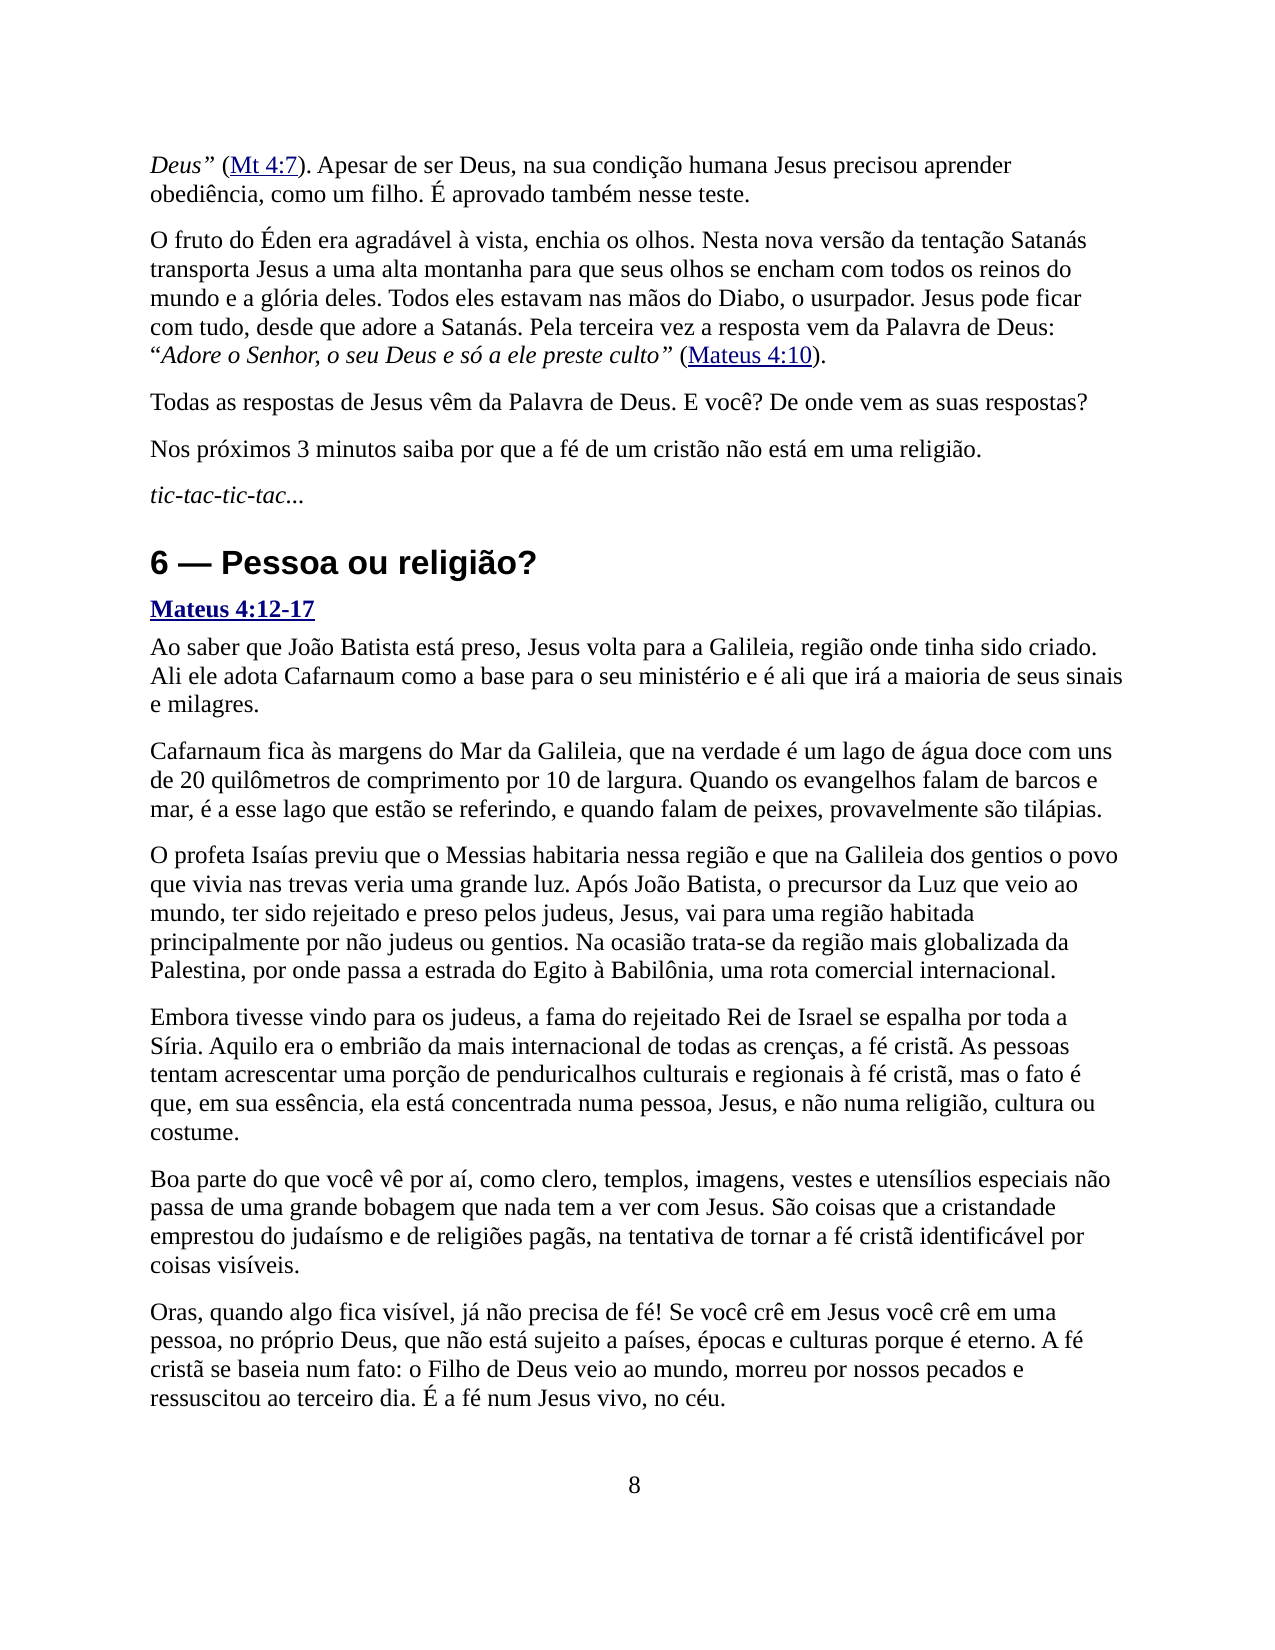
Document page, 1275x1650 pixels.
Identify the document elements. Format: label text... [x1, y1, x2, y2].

text Embora tivesse vindo para os judeus, a fama do rejeitado Rei de Israel se espalha por toda a Síria. Aquilo era o embrião da mais internacional de todas as crenças, a fé cristã. As pessoas tentam acrescentar uma porção de penduricalhos culturais e regionais à fé cristã, mas o fato é que, em sua essência, ela está concentrada numa pessoa, Jesus, e não numa religião, cultura ou costume. [150, 1002, 1125, 1146]
text O fruto do Éden era agradável à vista, enchia os olhos. Nesta nova versão da tentação Satanás transporta Jesus a uma alta montanha para que seus olhos se encham com todos os reinos do mundo e a glória deles. Todos eles estavam nas mãos do Diabo, o usurpador. Jesus pode ficar com tudo, desde que adore a Satanás. Pela terceira vez a resposta vem da Palavra de Deus: “Adore o Senhor, o seu Deus e só a ele preste culto” (Mateus 4:10). [150, 225, 1125, 369]
text Oras, quando algo fica visível, já não precisa de fé! Se você crê em Jesus você crê em uma pessoa, no próprio Deus, que não está sujeito a países, épocas e culturas porque é eterno. A fé cristã se baseia num fato: o Filho de Deus veio ao mundo, morreu por nossos pecados e ressuscitou ao terceiro dia. É a fé num Jesus vivo, no céu. [150, 1297, 1125, 1412]
text tic-tac-tic-tac... [150, 480, 1125, 509]
text Ao saber que João Batista está preso, Jesus volta para a Galileia, região onde tinha sido criado. Ali ele adota Cafarnaum como a base para o seu ministério e é ali que irá a maioria de seus sinais e milagres. [150, 632, 1125, 718]
text Deus” (Mt 4:7). Apesar de ser Deus, na sua condição humana Jesus precisou aprender obediência, como um filho. É aprovado também nesse teste. [150, 150, 1125, 207]
text Cafarnaum fica às margens do Mar da Galileia, que na verdade é um lago de água doce com uns de 20 quilômetros de comprimento por 10 de largura. Quando os evangelhos falam de barcos e mar, é a esse lago que estão se referindo, e quando falam de peixes, provavelmente são tilápias. [150, 736, 1125, 822]
text O profeta Isaías previu que o Messias habitaria nessa região e que na Galileia dos gentios o povo que vivia nas trevas veria uma grande luz. Após João Batista, o precursor da Luz que veio ao mundo, ter sido rejeitado e preso pelos judeus, Jesus, vai para uma região habitada principalmente por não judeus ou gentios. Na ocasião trata-se da região mais globalizada da Palestina, por onde passa a estrada do Egito à Babilônia, uma rota comercial internacional. [150, 840, 1125, 984]
text Todas as respostas de Jesus vêm da Palavra de Deus. E você? De onde vem as suas respostas? [150, 387, 1125, 416]
text Mateus 4:12-17 [150, 594, 1125, 623]
subtitle 6 — Pessoa ou religião? [150, 543, 1125, 582]
text Boa parte do que você vê por aí, como clero, templos, imagens, vestes e utensílios especiais não passa de uma grande bobagem que nada tem a ver com Jesus. São coisas que a cristandade emprestou do judaísmo e de religiões pagãs, na tentativa de tornar a fé cristã identificável por coisas visíveis. [150, 1164, 1125, 1279]
text Nos próximos 3 minutos saiba por que a fé de um cristão não está em uma religião. [150, 434, 1125, 462]
